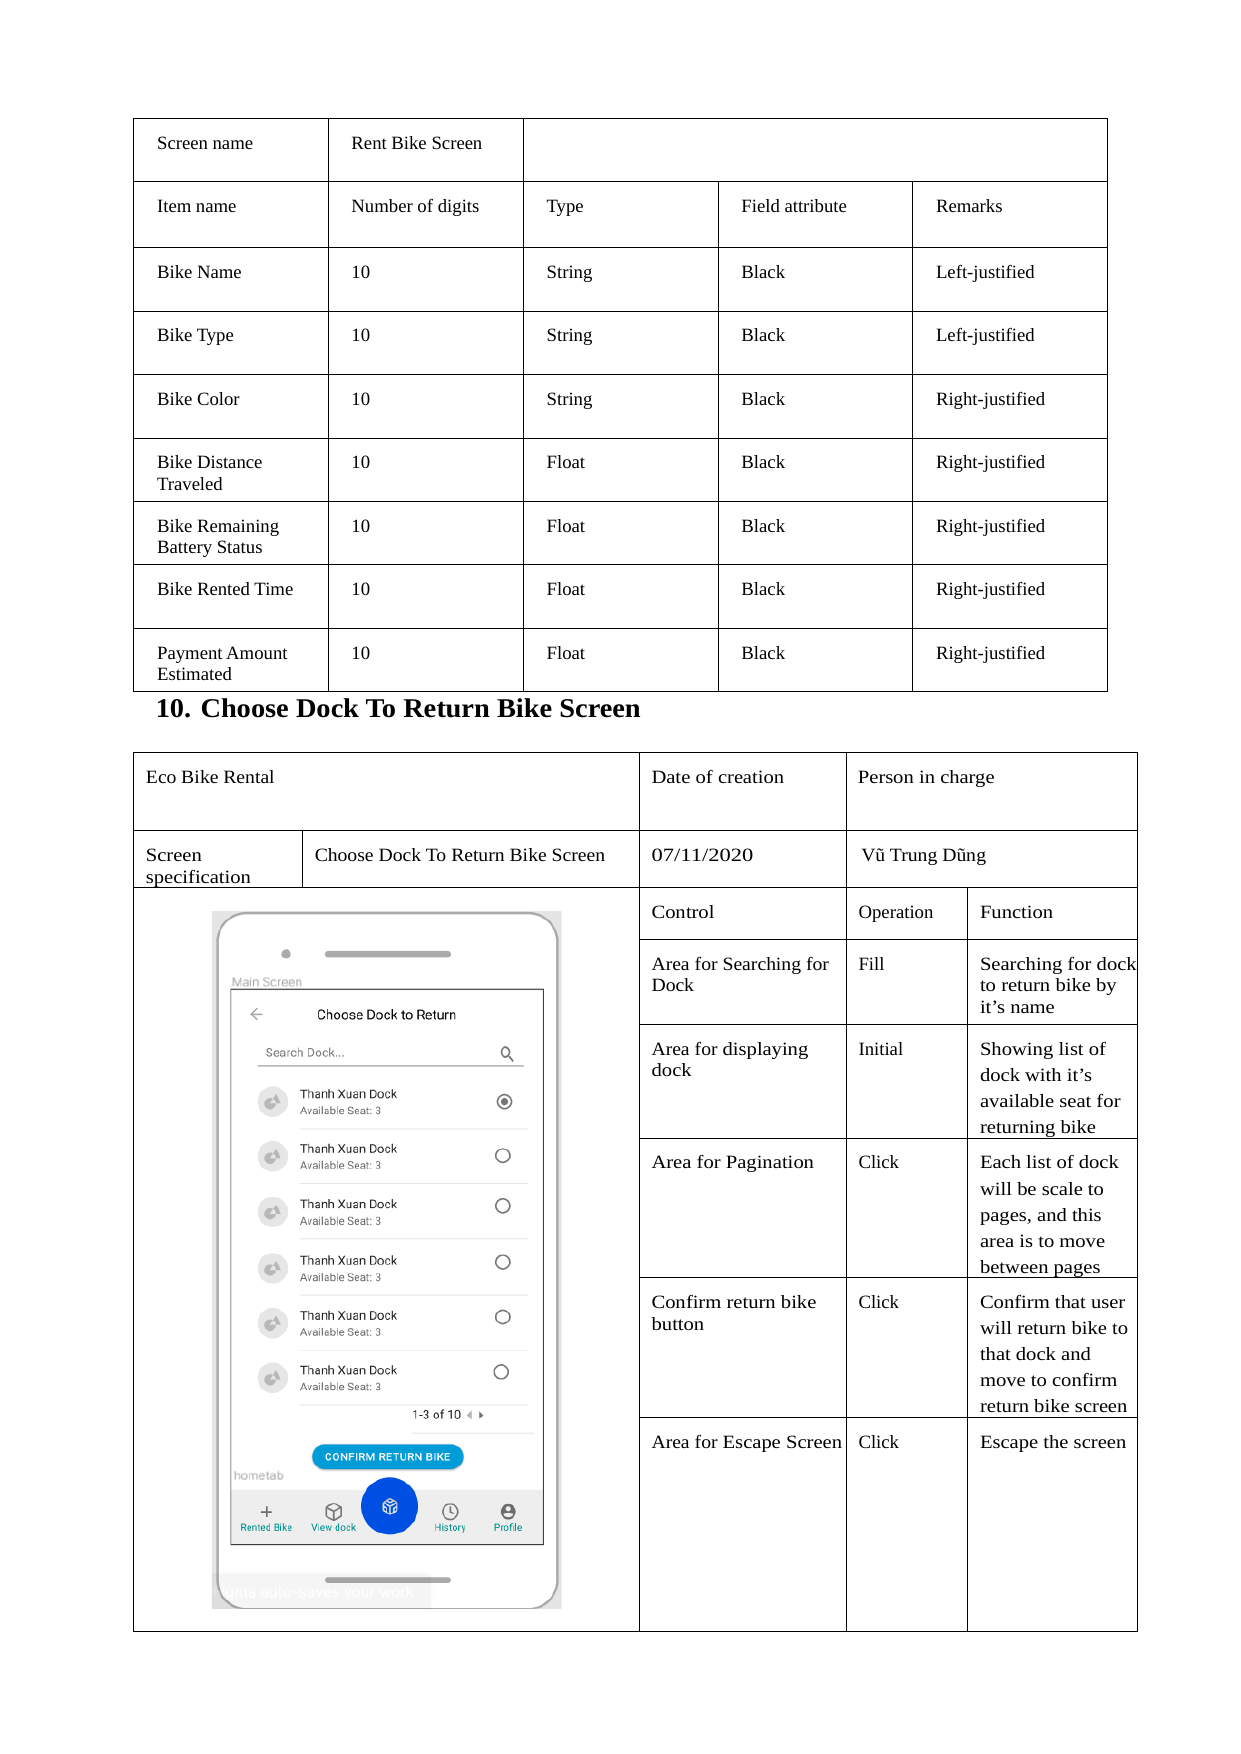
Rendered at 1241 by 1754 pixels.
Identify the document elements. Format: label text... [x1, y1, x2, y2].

table_cell [134, 888, 639, 1631]
table_cell Fill [847, 940, 967, 1024]
table_cell Float [524, 565, 718, 628]
table_header Date of creation [640, 753, 846, 830]
table_cell Left-justified [913, 312, 1107, 374]
table_cell Confirm return bike button [640, 1278, 846, 1417]
table_cell 10 [329, 502, 523, 564]
table_cell Initial [847, 1025, 967, 1137]
table_cell Area for displaying dock [640, 1025, 846, 1137]
table_cell Right-justified [913, 439, 1107, 501]
table_cell Area for Escape Screen [640, 1418, 846, 1631]
table_cell Black [719, 502, 912, 564]
table_cell Left-justified [913, 248, 1107, 311]
table_cell Click [847, 1418, 967, 1631]
table_header Screen name [134, 119, 328, 181]
table_cell Bike Color [134, 375, 328, 437]
table_cell Black [719, 565, 912, 628]
table_cell String [524, 312, 718, 374]
table_cell 10 [329, 248, 523, 311]
table_cell Bike Distance Traveled [134, 439, 328, 501]
table_header [524, 119, 1107, 181]
table_cell Black [719, 312, 912, 374]
table_cell Click [847, 1278, 967, 1417]
subtitle Choose Dock To Return Bike Screen [156, 692, 1122, 723]
table_cell Black [719, 375, 912, 437]
table_cell Showing list of dock with it’s available seat for returning bike [968, 1025, 1137, 1137]
table_header Eco Bike Rental [134, 753, 639, 830]
table_cell Type [524, 182, 718, 247]
table_cell Bike Type [134, 312, 328, 374]
table_cell Control [640, 888, 846, 938]
table_cell Black [719, 439, 912, 501]
table_cell Float [524, 502, 718, 564]
table_cell String [524, 375, 718, 437]
table_header Person in charge [847, 753, 1137, 830]
table_cell Screen specification [134, 831, 302, 887]
picture [211, 911, 562, 1609]
table_cell Right-justified [913, 375, 1107, 437]
table_cell Black [719, 629, 912, 691]
table_cell Right-justified [913, 629, 1107, 691]
table_cell String [524, 248, 718, 311]
table_cell Bike Rented Time [134, 565, 328, 628]
table_cell 10 [329, 439, 523, 501]
table_cell Float [524, 629, 718, 691]
table_cell Remarks [913, 182, 1107, 247]
table_cell Right-justified [913, 502, 1107, 564]
table_cell Black [719, 248, 912, 311]
table_cell 10 [329, 629, 523, 691]
table_cell Area for Pagination [640, 1139, 846, 1277]
table_cell Area for Searching for Dock [640, 940, 846, 1024]
table_cell Payment Amount Estimated [134, 629, 328, 691]
table_cell Escape the screen [968, 1418, 1137, 1631]
table_cell Item name [134, 182, 328, 247]
table_cell Field attribute [719, 182, 912, 247]
table_cell Right-justified [913, 565, 1107, 628]
table_cell Choose Dock To Return Bike Screen [303, 831, 639, 887]
table_cell Number of digits [329, 182, 523, 247]
table_cell Each list of dock will be scale to pages, and this area is to move between pages [968, 1139, 1137, 1277]
table_cell Function [968, 888, 1137, 938]
table_cell Searching for dock to return bike by it’s name [968, 940, 1137, 1024]
table_cell Vũ Trung Dũng [847, 831, 1137, 887]
table_cell Bike Name [134, 248, 328, 311]
table_cell Confirm that user will return bike to that dock and move to confirm return bike screen [968, 1278, 1137, 1417]
table_cell Click [847, 1139, 967, 1277]
table_cell 10 [329, 312, 523, 374]
table_cell 10 [329, 565, 523, 628]
table_header Rent Bike Screen [329, 119, 523, 181]
table_cell 07/11/2020 [640, 831, 846, 887]
table_cell Float [524, 439, 718, 501]
table_cell 10 [329, 375, 523, 437]
table_cell Operation [847, 888, 967, 938]
table_cell Bike Remaining Battery Status [134, 502, 328, 564]
